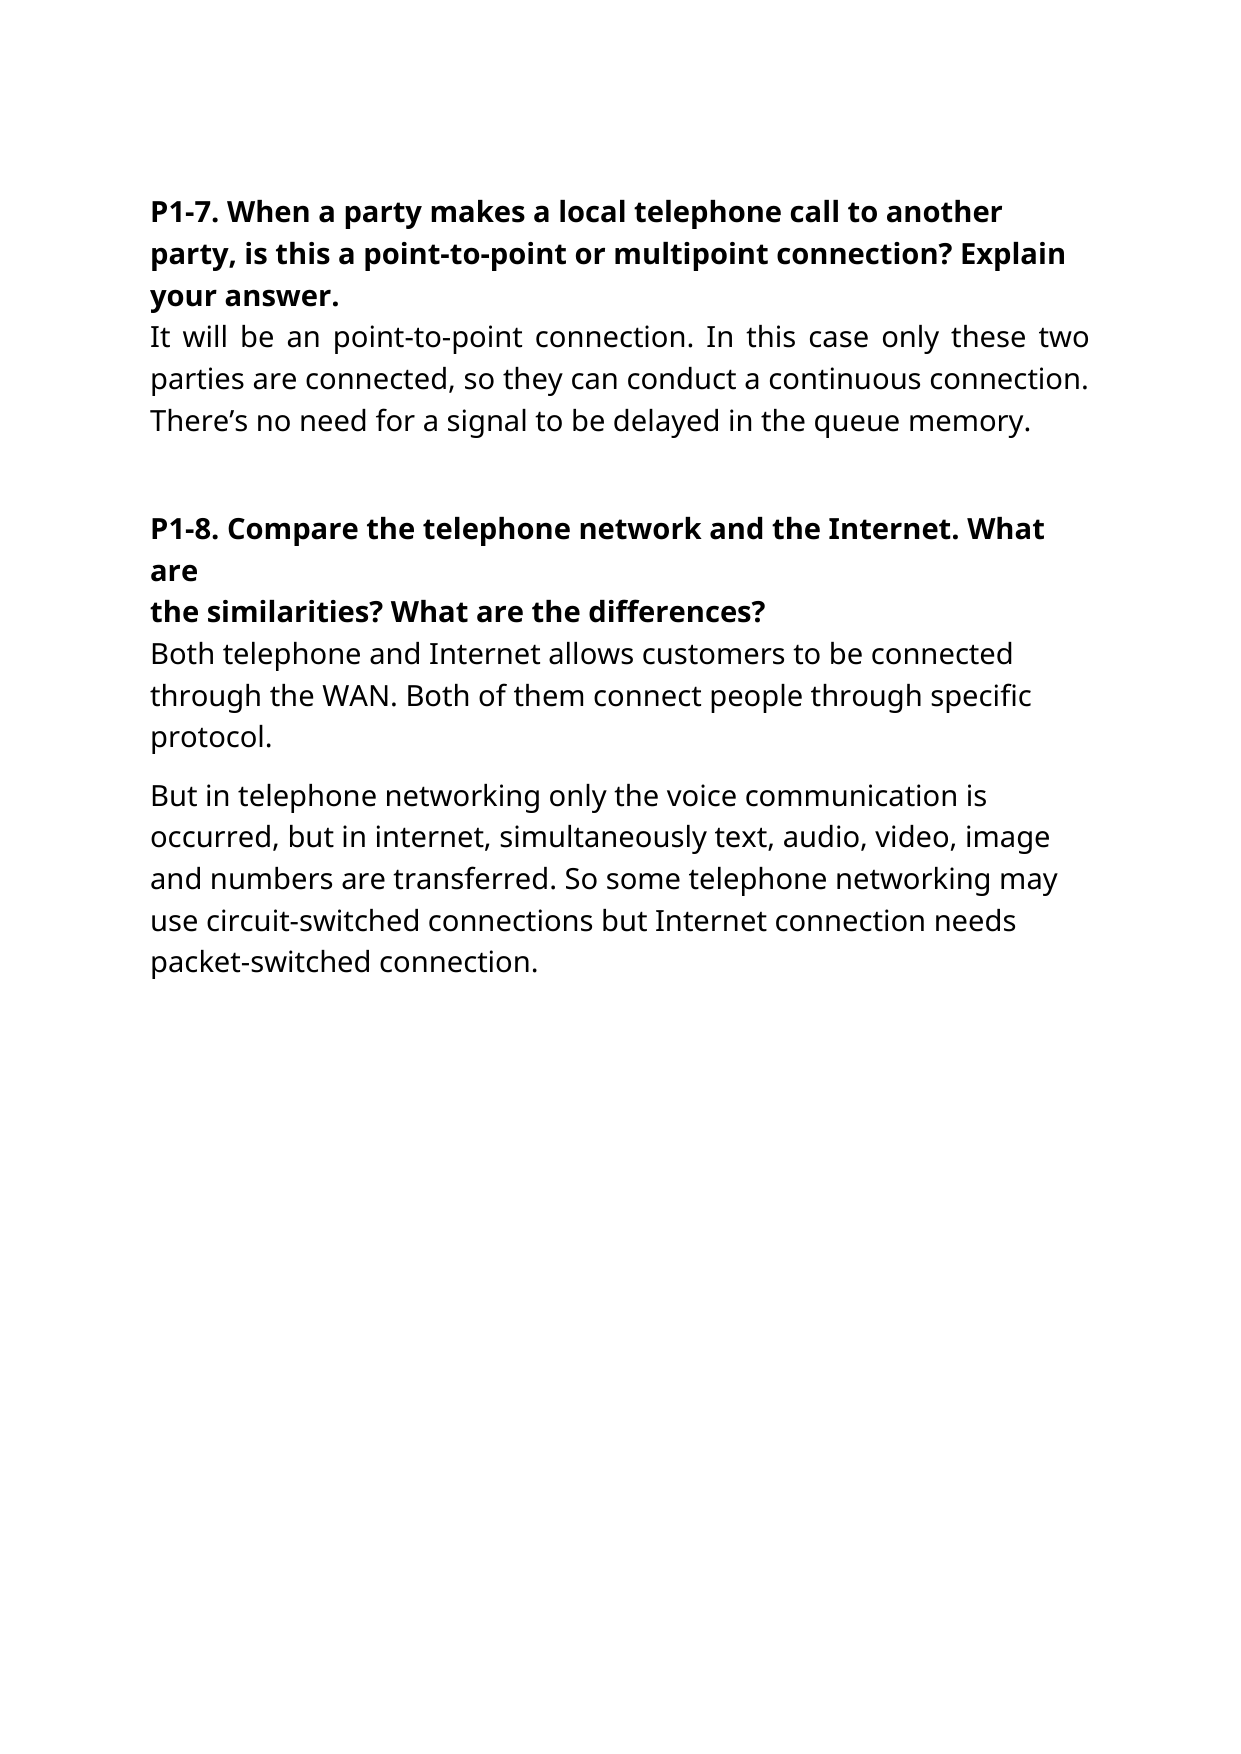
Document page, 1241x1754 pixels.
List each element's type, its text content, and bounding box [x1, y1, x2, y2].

text But in telephone networking only the voice communication is occurred, but in internet, simultaneously text, audio, video, image and numbers are transferred. So some telephone networking may use circuit-switched connections but Internet connection needs packet-switched connection. [150, 775, 1091, 981]
text It will be an point-to-point connection. In this case only these two parties are connected, so they can conduct a continuous connection. There’s no need for a signal to be delayed in the queue memory. [150, 317, 1091, 440]
text Both telephone and Internet allows customers to be connected through the WAN. Both of them connect people through specific protocol. [150, 633, 1091, 756]
subtitle P1-7. When a party makes a local telephone call to another party, is this a point-to-point or multipoint connection? Explain your answer. [150, 150, 1091, 315]
subtitle P1-8. Compare the telephone network and the Internet. What are the similarities? What are the differences? [150, 467, 1091, 631]
